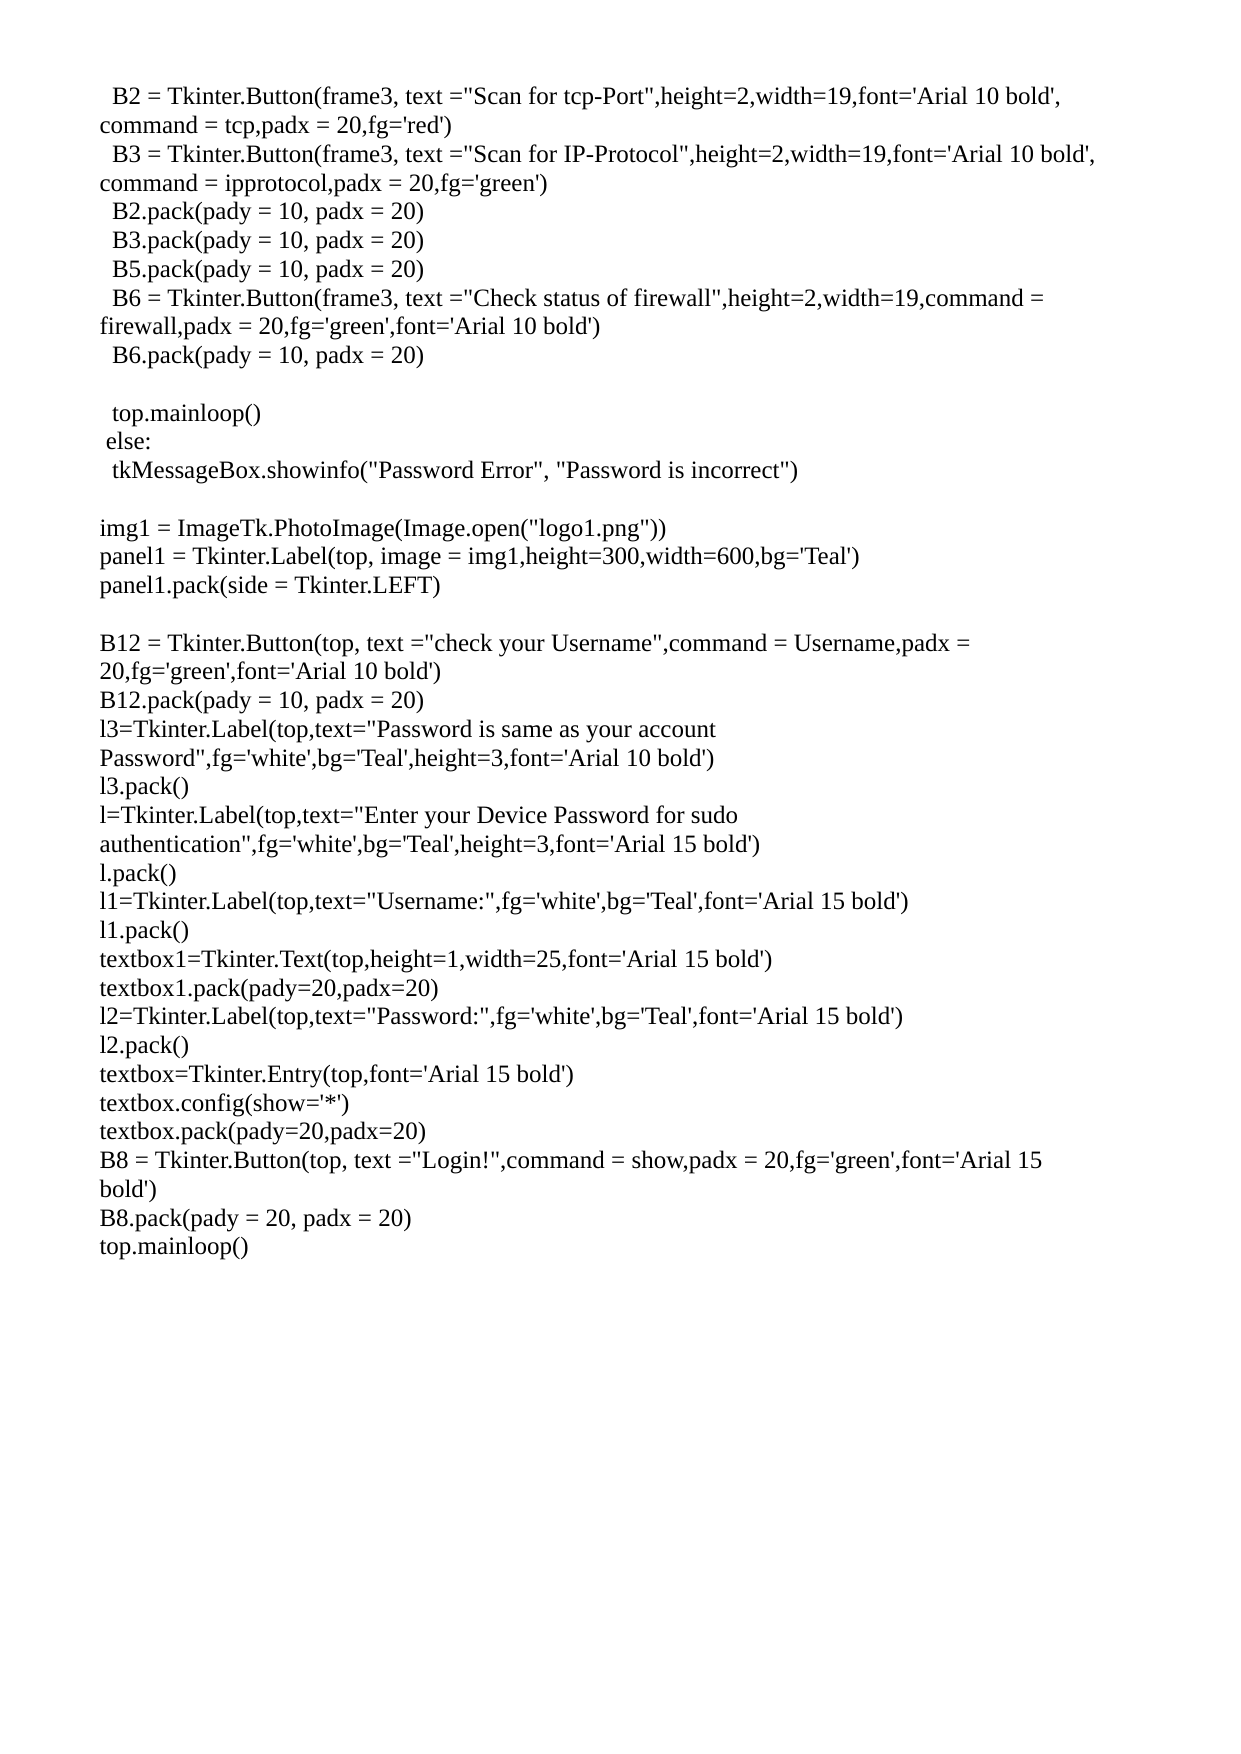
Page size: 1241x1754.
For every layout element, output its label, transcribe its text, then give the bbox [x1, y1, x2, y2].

text img1 = ImageTk.PhotoImage(Image.open("logo1.png")) [99, 513, 1104, 541]
text textbox.config(show='*') [99, 1088, 1104, 1116]
text B6 = Tkinter.Button(frame3, text ="Check status of firewall",height=2,width=19,command = firewall,padx = 20,fg='green',font='Arial 10 bold') [99, 283, 1104, 340]
text top.mainloop() [99, 398, 1104, 426]
text else: [99, 426, 1104, 455]
text B6.pack(pady = 10, padx = 20) [99, 340, 1104, 369]
text textbox=Tkinter.Entry(top,font='Arial 15 bold') [99, 1059, 1104, 1088]
text B12 = Tkinter.Button(top, text ="check your Username",command = Username,padx = 20,fg='green',font='Arial 10 bold') [99, 628, 1104, 685]
text textbox1.pack(pady=20,padx=20) [99, 973, 1104, 1001]
text B5.pack(pady = 10, padx = 20) [99, 254, 1104, 283]
text l=Tkinter.Label(top,text="Enter your Device Password for sudo authentication",fg='white',bg='Teal',height=3,font='Arial 15 bold') [99, 800, 1104, 858]
text panel1 = Tkinter.Label(top, image = img1,height=300,width=600,bg='Teal') [99, 541, 1104, 570]
text B2.pack(pady = 10, padx = 20) [99, 196, 1104, 225]
text panel1.pack(side = Tkinter.LEFT) [99, 570, 1104, 599]
text l3=Tkinter.Label(top,text="Password is same as your account Password",fg='white',bg='Teal',height=3,font='Arial 10 bold') [99, 714, 1104, 771]
text top.mainloop() [99, 1231, 1104, 1260]
text l2=Tkinter.Label(top,text="Password:",fg='white',bg='Teal',font='Arial 15 bold') [99, 1001, 1104, 1030]
text tkMessageBox.showinfo("Password Error", "Password is incorrect") [99, 455, 1104, 484]
text textbox.pack(pady=20,padx=20) [99, 1116, 1104, 1145]
text l2.pack() [99, 1030, 1104, 1059]
text B12.pack(pady = 10, padx = 20) [99, 685, 1104, 714]
text B3 = Tkinter.Button(frame3, text ="Scan for IP-Protocol",height=2,width=19,font='Arial 10 bold', command = ipprotocol,padx = 20,fg='green') [99, 139, 1104, 196]
text textbox1=Tkinter.Text(top,height=1,width=25,font='Arial 15 bold') [99, 944, 1104, 973]
text B3.pack(pady = 10, padx = 20) [99, 225, 1104, 254]
text l1=Tkinter.Label(top,text="Username:",fg='white',bg='Teal',font='Arial 15 bold') [99, 886, 1104, 915]
text B8.pack(pady = 20, padx = 20) [99, 1203, 1104, 1231]
text B2 = Tkinter.Button(frame3, text ="Scan for tcp-Port",height=2,width=19,font='Arial 10 bold', command = tcp,padx = 20,fg='red') [99, 81, 1104, 139]
text l3.pack() [99, 771, 1104, 800]
text l.pack() [99, 858, 1104, 886]
text l1.pack() [99, 915, 1104, 944]
text B8 = Tkinter.Button(top, text ="Login!",command = show,padx = 20,fg='green',font='Arial 15 bold') [99, 1145, 1104, 1203]
